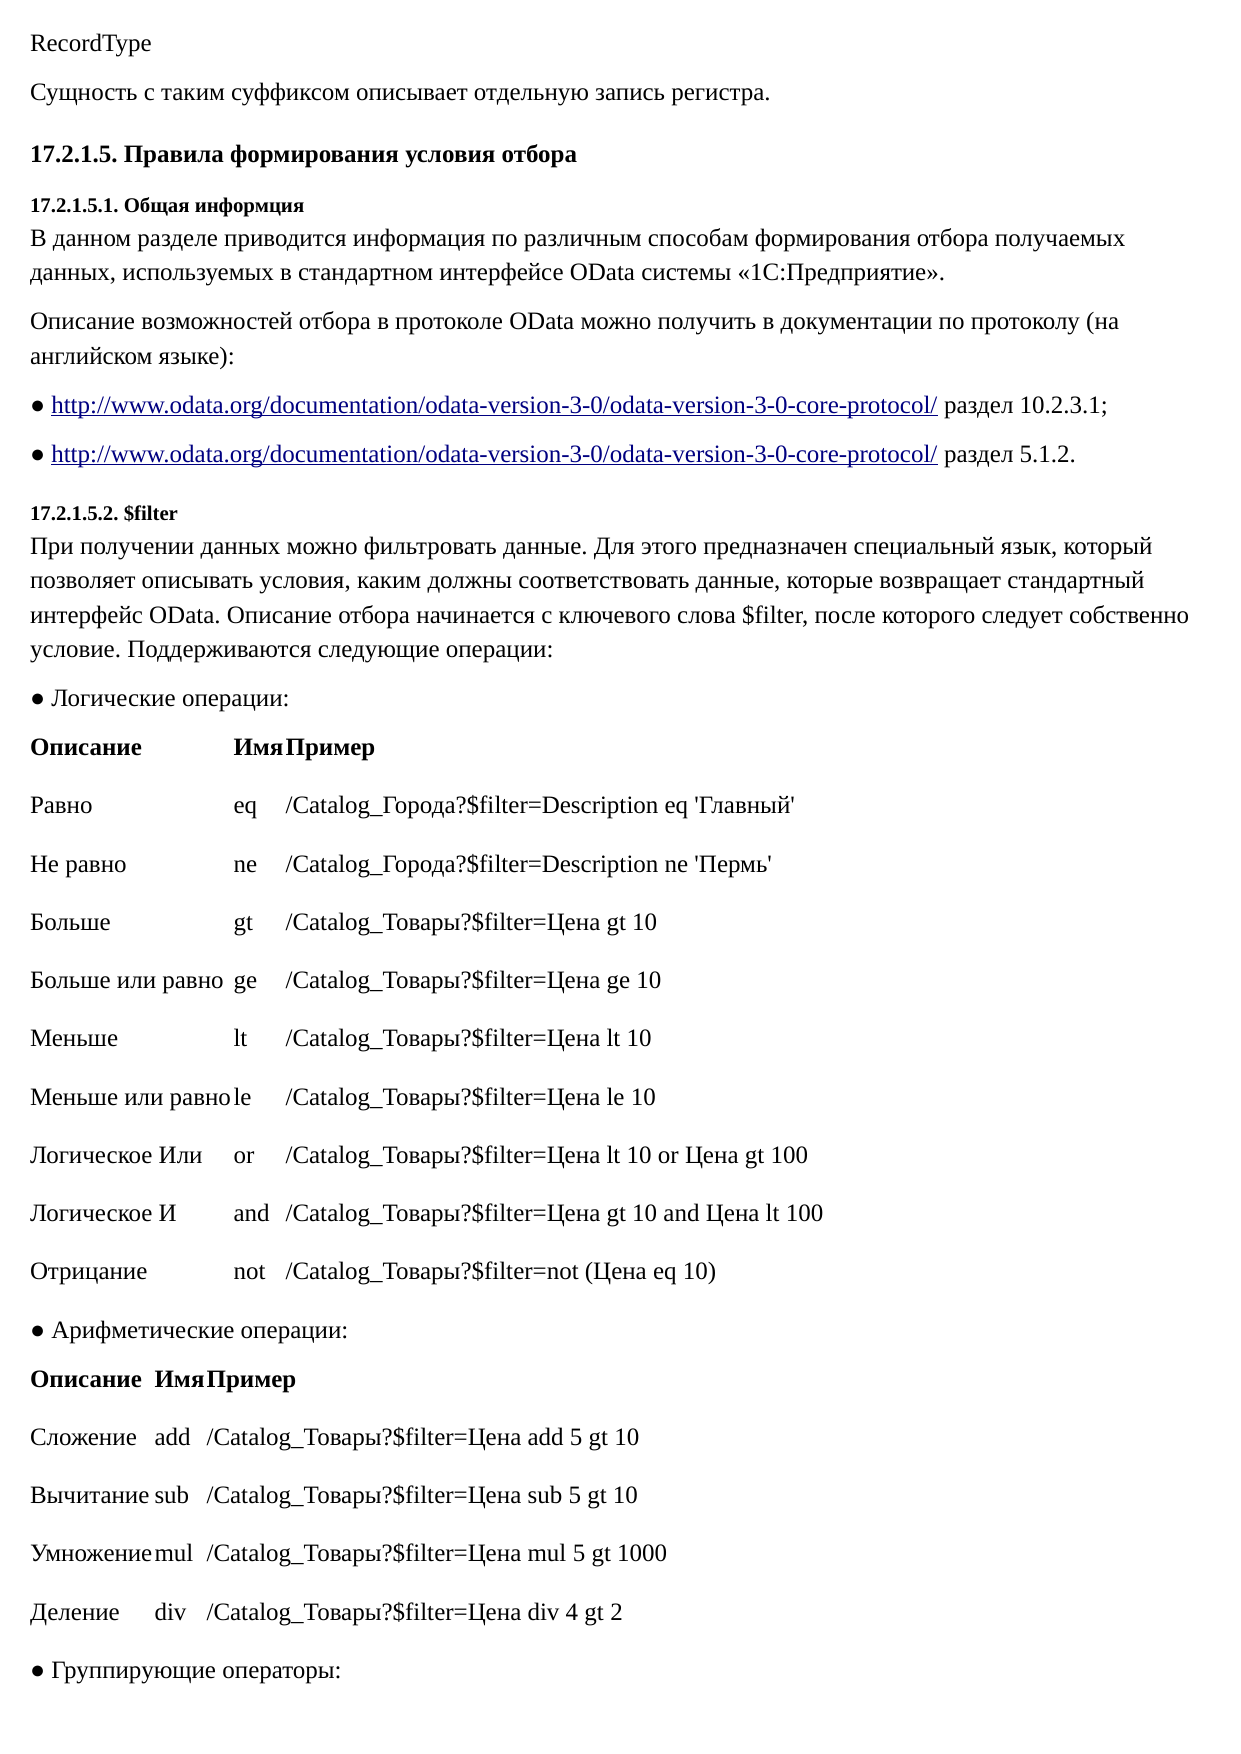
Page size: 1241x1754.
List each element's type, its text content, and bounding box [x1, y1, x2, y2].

table_header Пример [206, 1364, 668, 1422]
text При получении данных можно фильтровать данные. Для этого предназначен специальный язык, который позволяет описывать условия, каким должны соответствовать данные, которые возвращает стандартный интерфейс OData. Описание отбора начинается с ключевого слова $filter, после которого следует собственно условие. Поддерживаются следующие операции: [30, 531, 1211, 663]
text Описание возможностей отбора в протоколе OData можно получить в документации по протоколу (на английском языке): [30, 306, 1211, 369]
table_cell Вычитание [30, 1480, 154, 1538]
table_cell /Catalog_Товары?$filter=not (Цена eq 10) [285, 1256, 824, 1315]
table_cell Сложение [30, 1422, 154, 1480]
table_cell Умножение [30, 1539, 154, 1597]
table_cell /Catalog_Товары?$filter=Цена add 5 gt 10 [206, 1422, 668, 1480]
table_cell add [154, 1422, 206, 1480]
table_cell ge [233, 965, 285, 1023]
text ● Логические операции: [30, 683, 1211, 712]
table_cell /Catalog_Товары?$filter=Цена lt 10 or Цена gt 100 [285, 1140, 824, 1198]
table_cell /Catalog_Товары?$filter=Цена gt 10 [285, 907, 824, 965]
table_cell eq [233, 791, 285, 849]
subtitle 17.2.1.5.2. $filter [30, 501, 1211, 524]
table_cell /Catalog_Товары?$filter=Цена le 10 [285, 1082, 824, 1140]
table_cell or [233, 1140, 285, 1198]
table_cell /Catalog_Товары?$filter=Цена ge 10 [285, 965, 824, 1023]
table_cell mul [154, 1539, 206, 1597]
table_cell div [154, 1597, 206, 1655]
table_cell /Catalog_Города?$filter=Description ne 'Пермь' [285, 849, 824, 907]
table_cell Меньше или равно [30, 1082, 233, 1140]
text ● http://www.odata.org/documentation/odata-version-3-0/odata-version-3-0-core-protocol/ раздел 5.1.2. [30, 439, 1211, 468]
table_header Пример [285, 733, 824, 791]
table_cell Деление [30, 1597, 154, 1655]
table_cell Отрицание [30, 1256, 233, 1315]
table_cell gt [233, 907, 285, 965]
table_cell /Catalog_Товары?$filter=Цена sub 5 gt 10 [206, 1480, 668, 1538]
table_cell /Catalog_Товары?$filter=Цена lt 10 [285, 1024, 824, 1082]
table_cell Больше [30, 907, 233, 965]
text ● Группирующие операторы: [30, 1655, 1211, 1684]
table_cell /Catalog_Города?$filter=Description eq 'Главный' [285, 791, 824, 849]
table_cell not [233, 1256, 285, 1315]
text В данном разделе приводится информация по различным способам формирования отбора получаемых данных, используемых в стандартном интерфейсе OData системы «1С:Предприятие». [30, 223, 1211, 286]
table_cell Логическое Или [30, 1140, 233, 1198]
table_cell /Catalog_Товары?$filter=Цена div 4 gt 2 [206, 1597, 668, 1655]
subtitle 17.2.1.5.1. Общая информция [30, 192, 1211, 217]
text ● Арифметические операции: [30, 1315, 1211, 1343]
table_cell le [233, 1082, 285, 1140]
table_cell Меньше [30, 1024, 233, 1082]
table_header Описание [30, 733, 233, 791]
table_cell sub [154, 1480, 206, 1538]
text Сущность с таким суффиксом описывает отдельную запись регистра. [30, 77, 1211, 106]
table_cell and [233, 1198, 285, 1256]
table_header Имя [154, 1364, 206, 1422]
table_header Имя [233, 733, 285, 791]
table_cell /Catalog_Товары?$filter=Цена gt 10 and Цена lt 100 [285, 1198, 824, 1256]
table_cell /Catalog_Товары?$filter=Цена mul 5 gt 1000 [206, 1539, 668, 1597]
table_cell Не равно [30, 849, 233, 907]
table_cell Равно [30, 791, 233, 849]
table_cell Больше или равно [30, 965, 233, 1023]
table_cell Логическое И [30, 1198, 233, 1256]
subtitle 17.2.1.5. Правила формирования условия отбора [30, 139, 1211, 167]
table_header Описание [30, 1364, 154, 1422]
text ● http://www.odata.org/documentation/odata-version-3-0/odata-version-3-0-core-protocol/ раздел 10.2.3.1; [30, 390, 1211, 419]
table_cell lt [233, 1024, 285, 1082]
text RecordType [30, 28, 1211, 57]
table_cell ne [233, 849, 285, 907]
